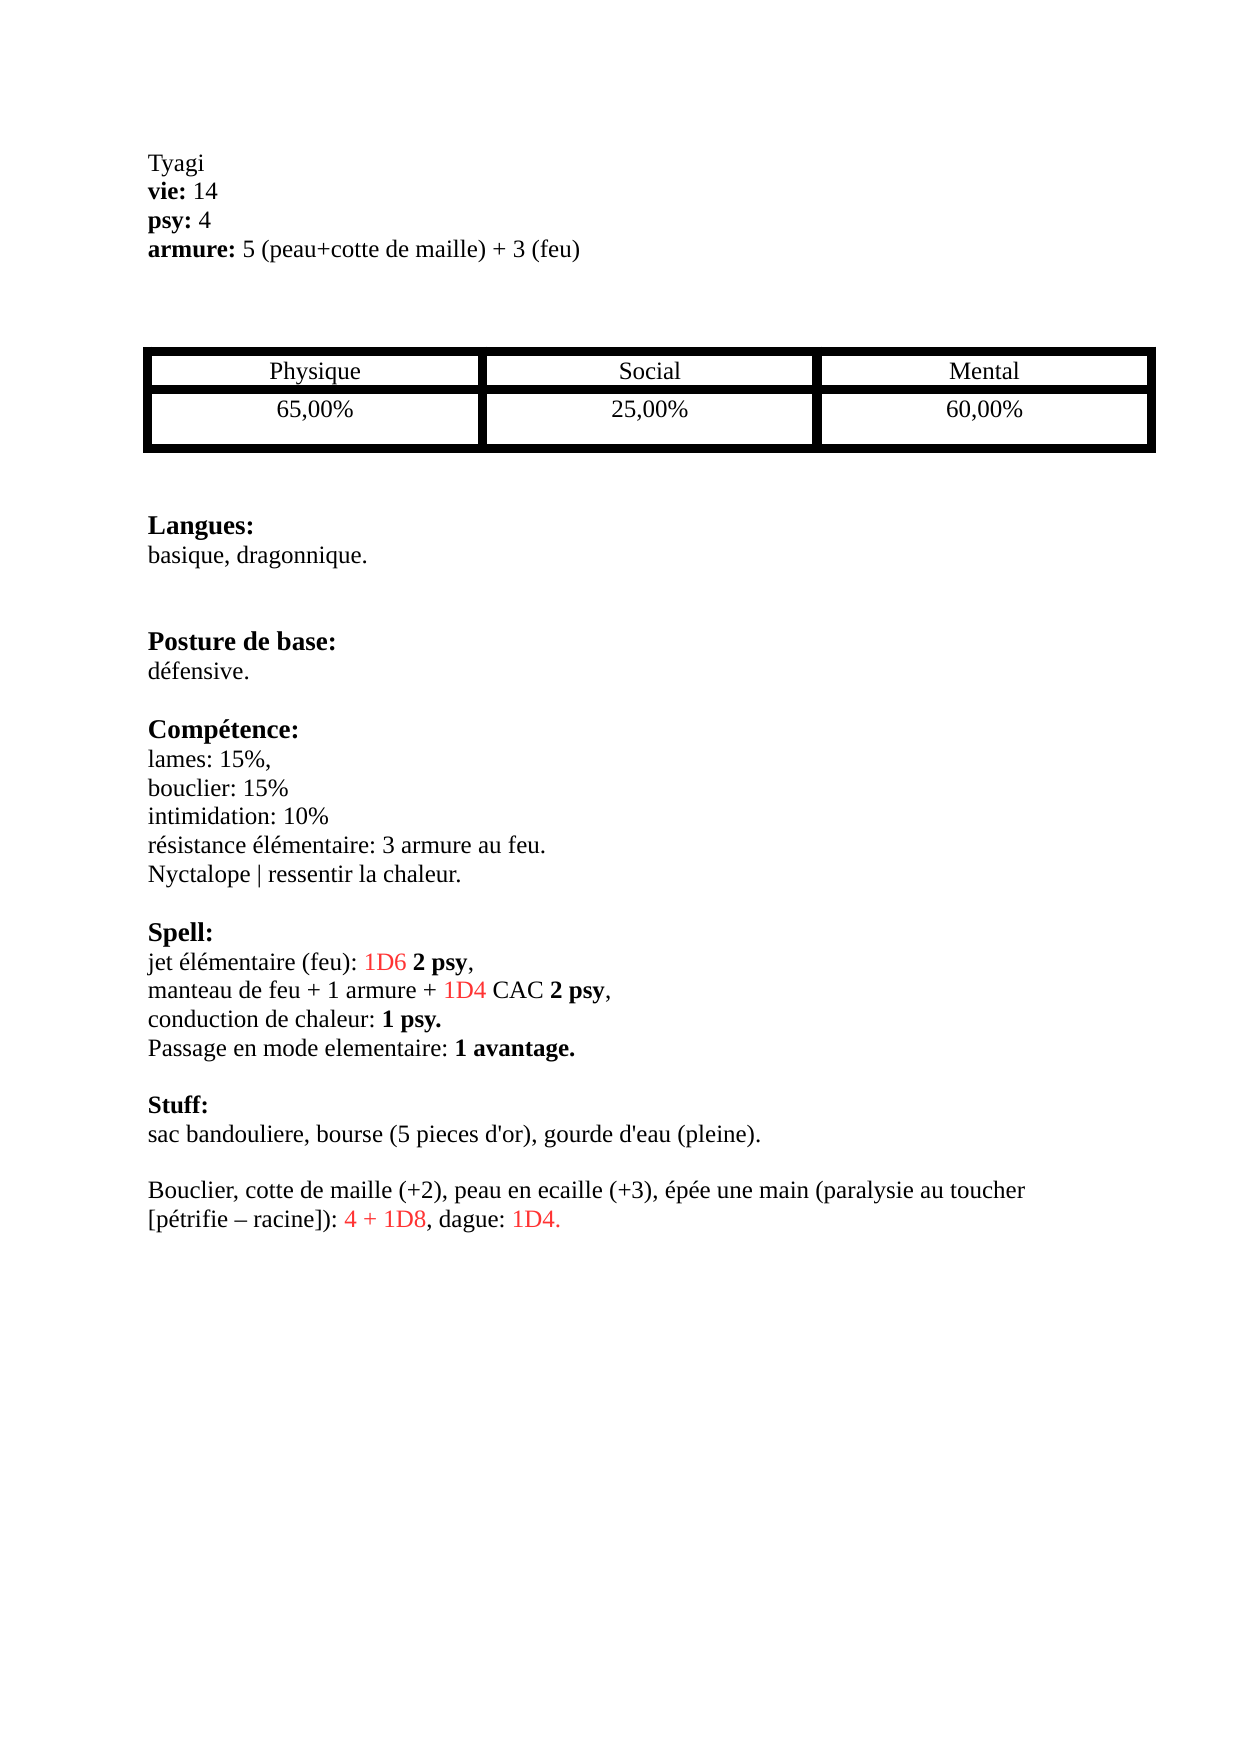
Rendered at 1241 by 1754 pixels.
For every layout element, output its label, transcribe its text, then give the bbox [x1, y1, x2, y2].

text conduction de chaleur: 1 psy. [148, 1004, 1093, 1033]
text Passage en mode elementaire: 1 avantage. [148, 1033, 1093, 1062]
text Stuff: [148, 1090, 1093, 1119]
text Spell: [148, 916, 1093, 947]
text psy: 4 [148, 205, 1093, 234]
table_header Social [487, 356, 812, 385]
text défensive. [148, 656, 1093, 685]
table_header Mental [822, 356, 1147, 385]
table_cell 25,00% [487, 394, 812, 443]
text bouclier: 15% [148, 773, 1093, 801]
table_header Physique [152, 356, 478, 385]
table_cell 60,00% [822, 394, 1147, 443]
text Nyctalope | ressentir la chaleur. [148, 859, 1093, 888]
text Posture de base: [148, 625, 1093, 656]
text sac bandouliere, bourse (5 pieces d'or), gourde d'eau (pleine). [148, 1119, 1093, 1147]
text jet élémentaire (feu): 1D6 2 psy, [148, 947, 1093, 976]
text Langues: [148, 509, 1093, 540]
text intimidation: 10% [148, 801, 1093, 830]
text basique, dragonnique. [148, 540, 1093, 569]
text vie: 14 [148, 176, 1093, 205]
text Bouclier, cotte de maille (+2), peau en ecaille (+3), épée une main (paralysie au toucher [pétrifie – racine]): 4 + 1D8, dague: 1D4. [148, 1175, 1093, 1233]
text manteau de feu + 1 armure + 1D4 CAC 2 psy, [148, 976, 1093, 1004]
text résistance élémentaire: 3 armure au feu. [148, 830, 1093, 859]
text Compétence: [148, 713, 1093, 744]
text lames: 15%, [148, 744, 1093, 773]
table_cell 65,00% [152, 394, 478, 443]
text armure: 5 (peau+cotte de maille) + 3 (feu) [148, 234, 1093, 263]
text Tyagi [148, 148, 1093, 176]
